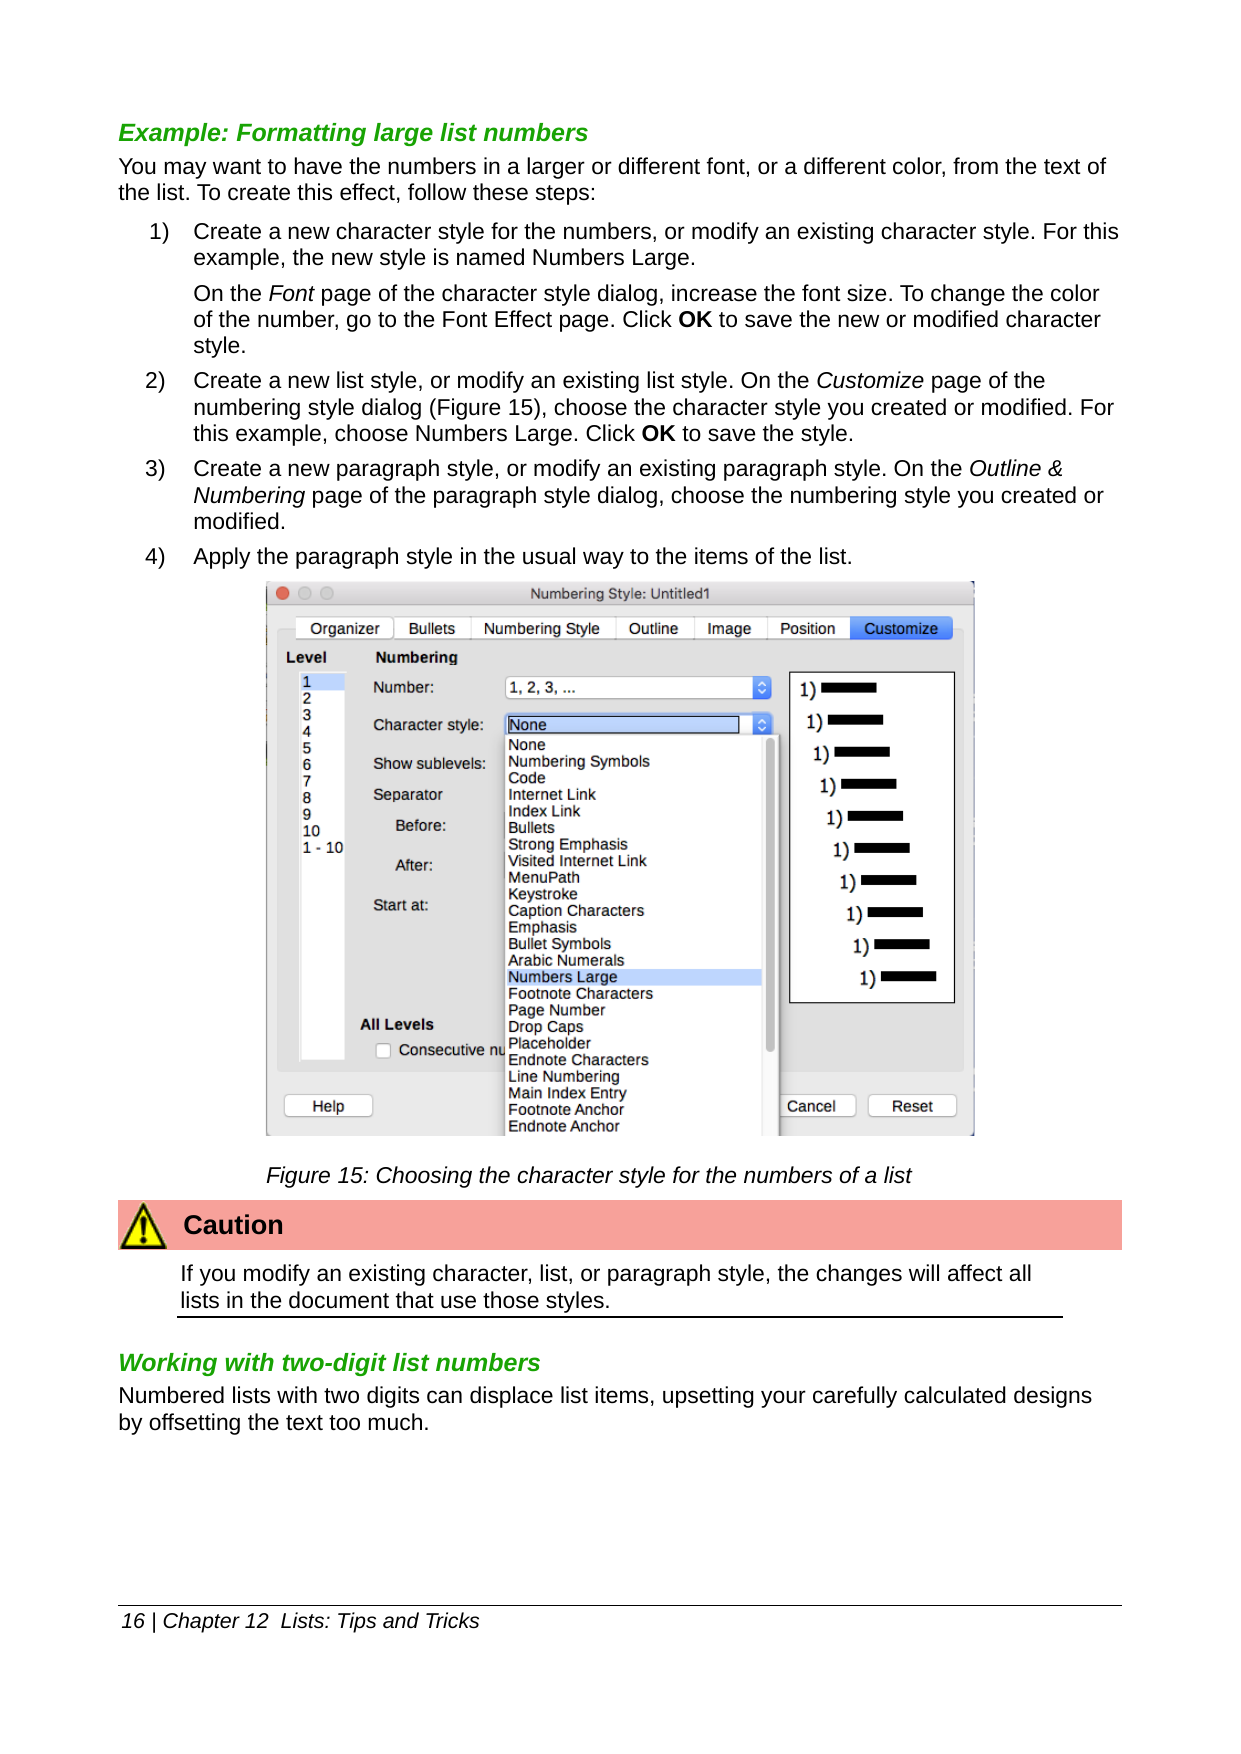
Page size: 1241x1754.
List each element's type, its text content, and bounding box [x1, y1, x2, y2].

list Create a new list style, or modify an existing list style. On the Customize page of the numbering style dialog (Figure 15), choose the character style you created or modified. For this example, choose Numbers Large. Click OK to save the style. [165, 367, 1122, 447]
subtitle Example: Formatting large list numbers [118, 118, 1122, 147]
subtitle Caution [118, 1200, 1122, 1250]
text If you modify an existing character, list, or paragraph style, the changes will affect all lists in the document that use those styles. [177, 1257, 1063, 1316]
list Create a new paragraph style, or modify an existing paragraph style. On the Outline & Numbering page of the paragraph style dialog, choose the numbering style you created or modified. [165, 455, 1122, 534]
text Figure 15: Choosing the character style for the numbers of a list [266, 1162, 974, 1188]
list Apply the paragraph style in the usual way to the items of the list. [165, 543, 1122, 570]
picture [119, 1201, 167, 1249]
subtitle Working with two-digit list numbers [118, 1347, 1122, 1376]
list On the Font page of the character style dialog, increase the font size. To change the color of the number, go to the Font Effect page. Click OK to save the new or modified character style. [165, 279, 1122, 359]
text Numbered lists with two digits can displace list items, upsetting your carefully calculated designs by offsetting the text too much. [118, 1382, 1122, 1435]
picture [265, 581, 975, 1136]
text You may want to have the numbers in a larger or different font, or a different color, from the text of the list. To create this effect, follow these steps: [118, 153, 1122, 206]
list Create a new character style for the numbers, or modify an existing character style. For this example, the new style is named Numbers Large. [169, 218, 1122, 271]
